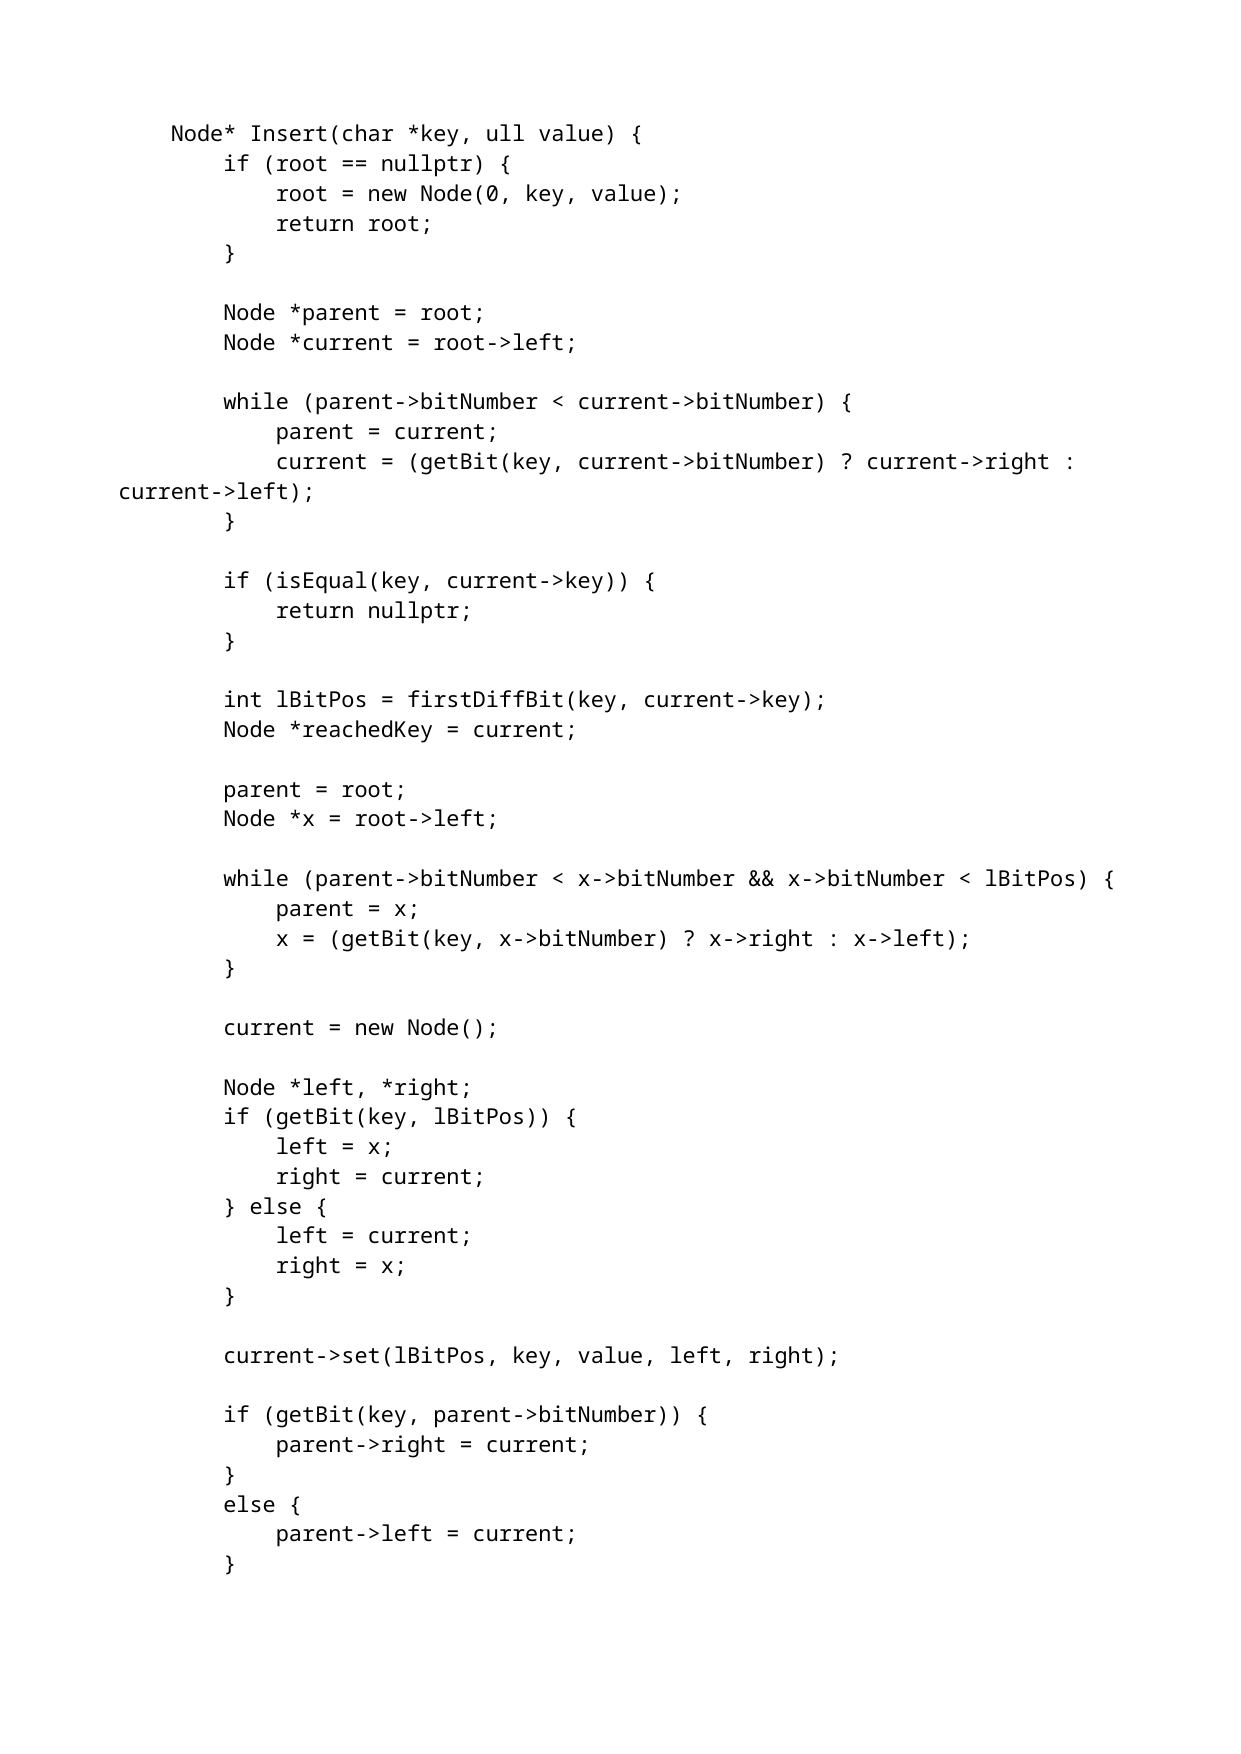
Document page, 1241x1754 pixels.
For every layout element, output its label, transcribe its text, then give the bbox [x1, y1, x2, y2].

text x = (getBit(key, x->bitNumber) ? x->right : x->left); [118, 922, 1122, 952]
text left = x; [118, 1131, 1122, 1161]
text Node* Insert(char *key, ull value) { [118, 118, 1122, 148]
text } else { [118, 1191, 1122, 1220]
text right = x; [118, 1250, 1122, 1280]
text } [118, 1548, 1122, 1578]
text parent->left = current; [118, 1518, 1122, 1548]
text return root; [118, 207, 1122, 237]
text return nullptr; [118, 595, 1122, 624]
text } [118, 505, 1122, 535]
text current = new Node(); [118, 1012, 1122, 1042]
text if (getBit(key, parent->bitNumber)) { [118, 1399, 1122, 1429]
text else { [118, 1488, 1122, 1518]
text left = current; [118, 1220, 1122, 1250]
text Node *parent = root; [118, 297, 1122, 327]
text } [118, 1459, 1122, 1488]
text parent = root; [118, 773, 1122, 803]
text current = (getBit(key, current->bitNumber) ? current->right : current->left); [118, 446, 1122, 505]
text if (isEqual(key, current->key)) { [118, 565, 1122, 595]
text } [118, 952, 1122, 982]
text if (getBit(key, lBitPos)) { [118, 1101, 1122, 1131]
text parent->right = current; [118, 1429, 1122, 1459]
text Node *left, *right; [118, 1071, 1122, 1101]
text Node *current = root->left; [118, 327, 1122, 356]
text parent = current; [118, 416, 1122, 446]
text current->set(lBitPos, key, value, left, right); [118, 1339, 1122, 1369]
text parent = x; [118, 893, 1122, 922]
text if (root == nullptr) { [118, 148, 1122, 178]
text int lBitPos = firstDiffBit(key, current->key); [118, 684, 1122, 714]
text } [118, 1280, 1122, 1310]
text while (parent->bitNumber < current->bitNumber) { [118, 386, 1122, 416]
text } [118, 624, 1122, 654]
text Node *x = root->left; [118, 803, 1122, 833]
text Node *reachedKey = current; [118, 714, 1122, 744]
text right = current; [118, 1161, 1122, 1191]
text } [118, 237, 1122, 267]
text while (parent->bitNumber < x->bitNumber && x->bitNumber < lBitPos) { [118, 863, 1122, 893]
text root = new Node(0, key, value); [118, 178, 1122, 207]
